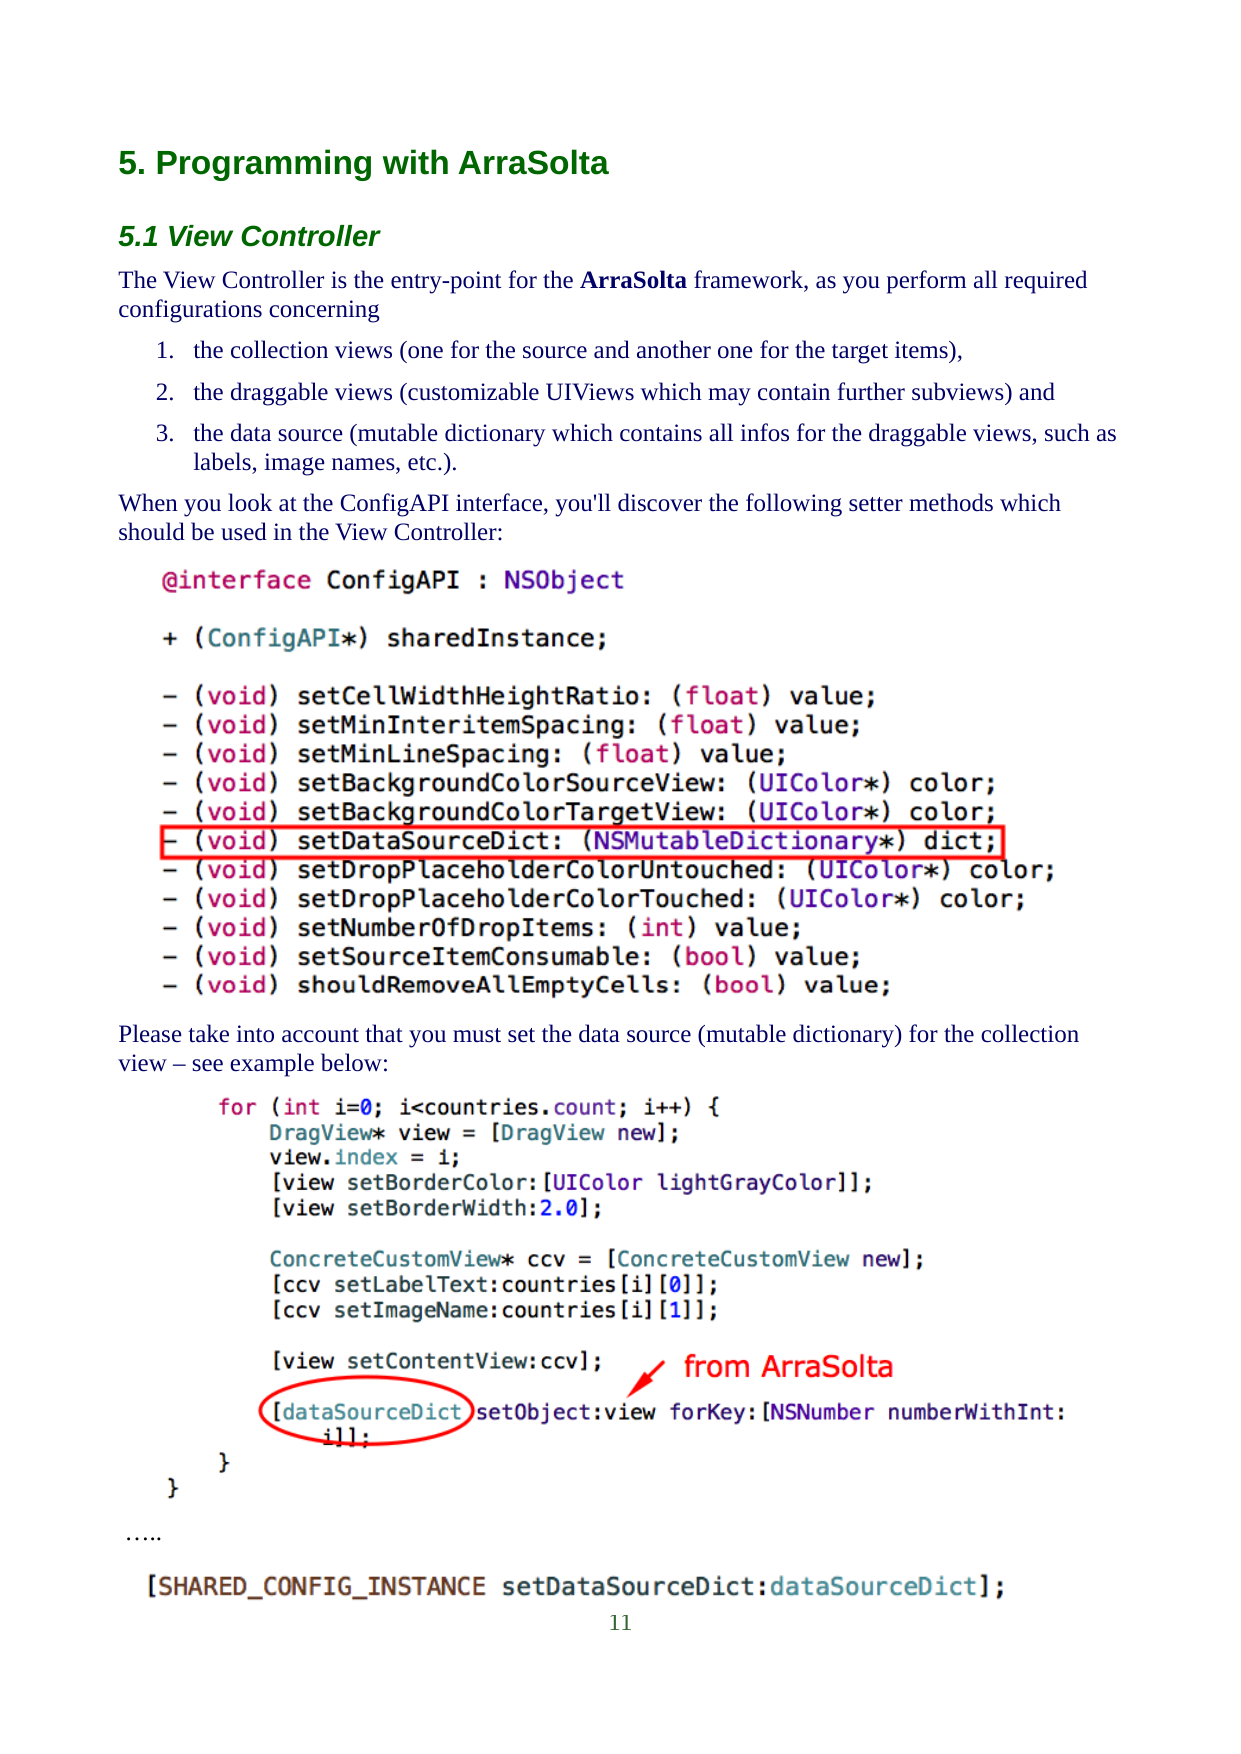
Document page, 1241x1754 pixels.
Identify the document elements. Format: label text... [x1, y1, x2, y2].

text The View Controller is the entry-point for the ArraSolta framework, as you perform all required configurations concerning [118, 265, 1122, 323]
text Please take into account that you must set the data source (mutable dictionary) for the collection view – see example below: [118, 558, 1122, 1076]
text ….. [118, 1089, 1122, 1546]
picture [163, 1088, 1077, 1518]
picture [157, 557, 1083, 1019]
list the collection views (one for the source and another one for the target items), [156, 335, 1122, 364]
list the draggable views (customizable UIViews which may contain further subviews) and [156, 377, 1122, 405]
subtitle 5. Programming with ArraSolta [118, 143, 1122, 182]
subtitle 5.1 View Controller [118, 219, 1122, 253]
text When you look at the ConfigAPI interface, you'll discover the following setter methods which should be used in the View Controller: [118, 488, 1122, 545]
picture [128, 1547, 1044, 1615]
list the data source (mutable dictionary which contains all infos for the draggable views, such as labels, image names, etc.). [156, 418, 1122, 475]
